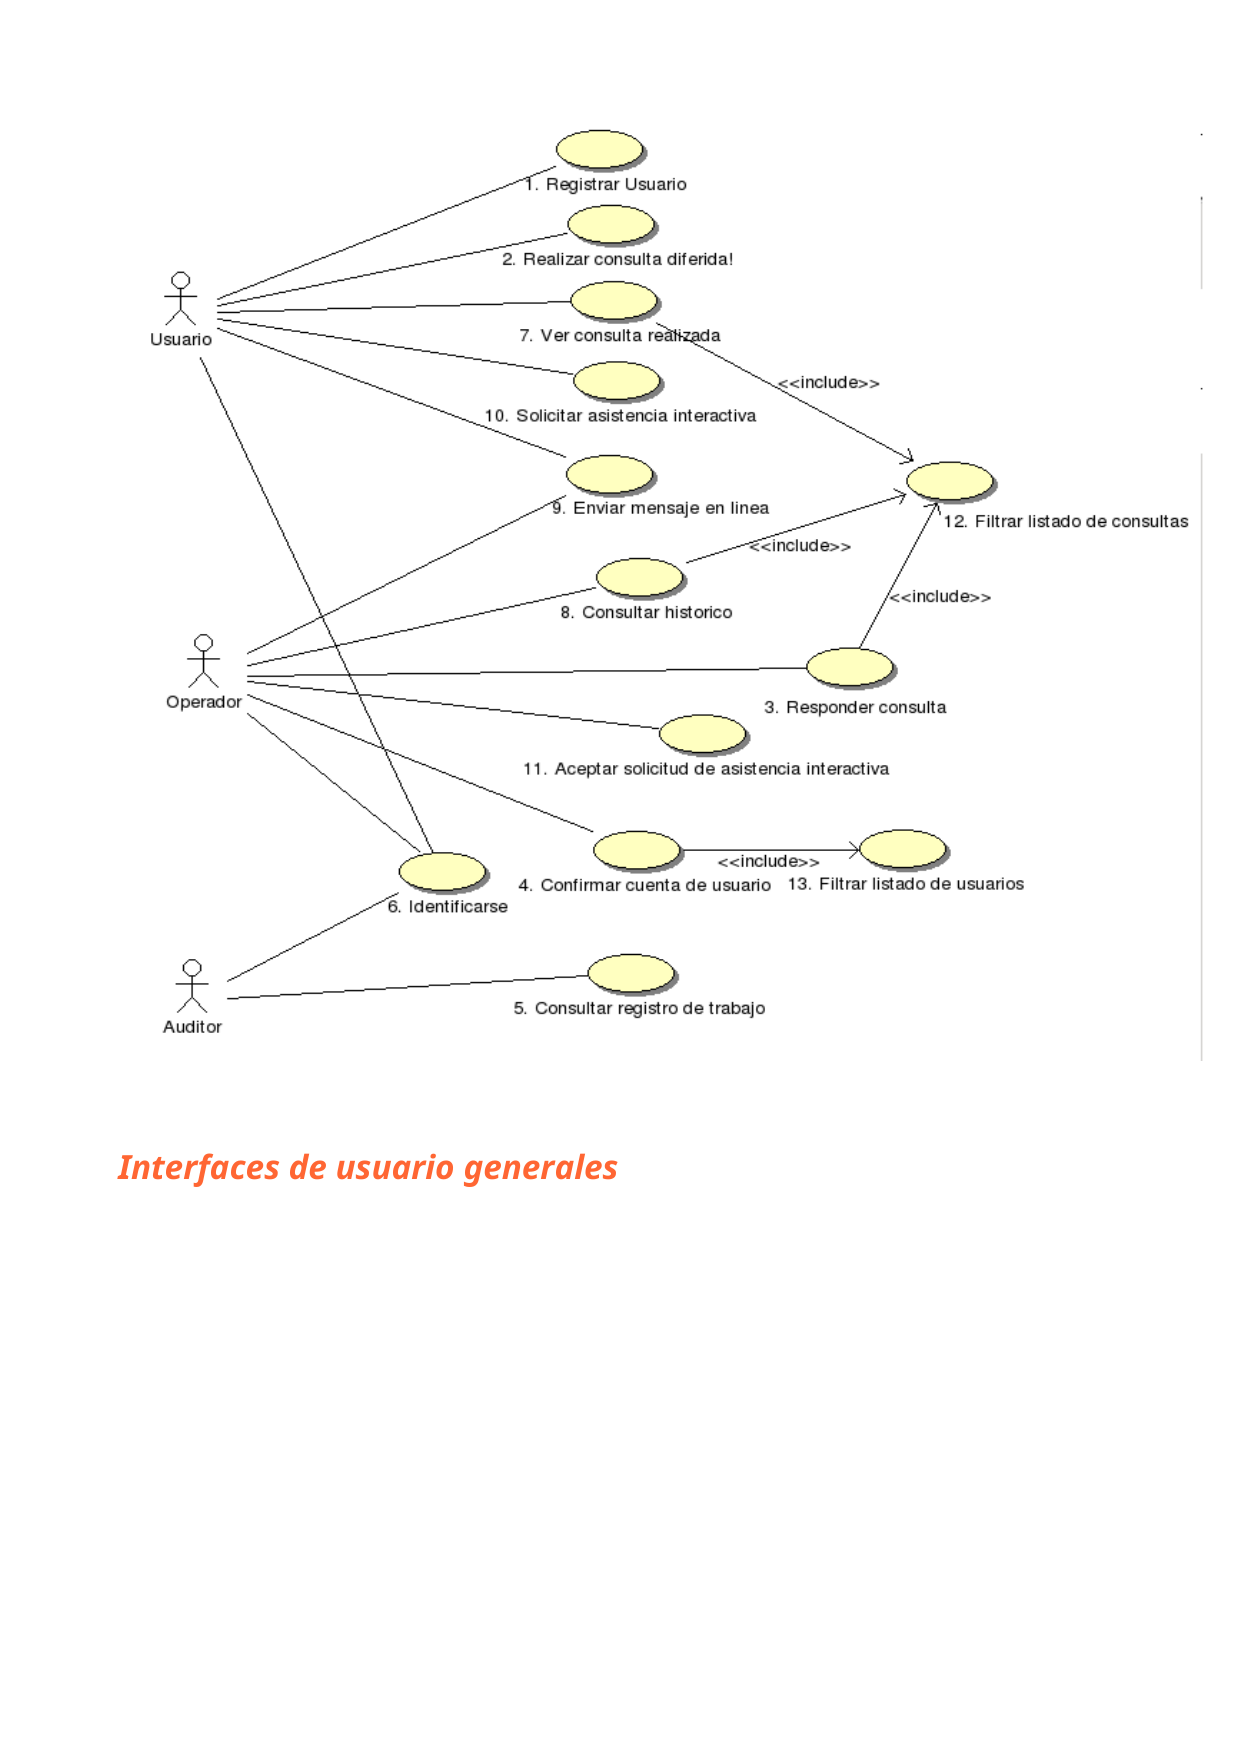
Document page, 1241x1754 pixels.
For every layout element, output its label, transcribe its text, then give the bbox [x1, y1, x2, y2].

picture [0, 118, 1204, 1061]
subtitle Interfaces de usuario generales [118, 1144, 1122, 1189]
